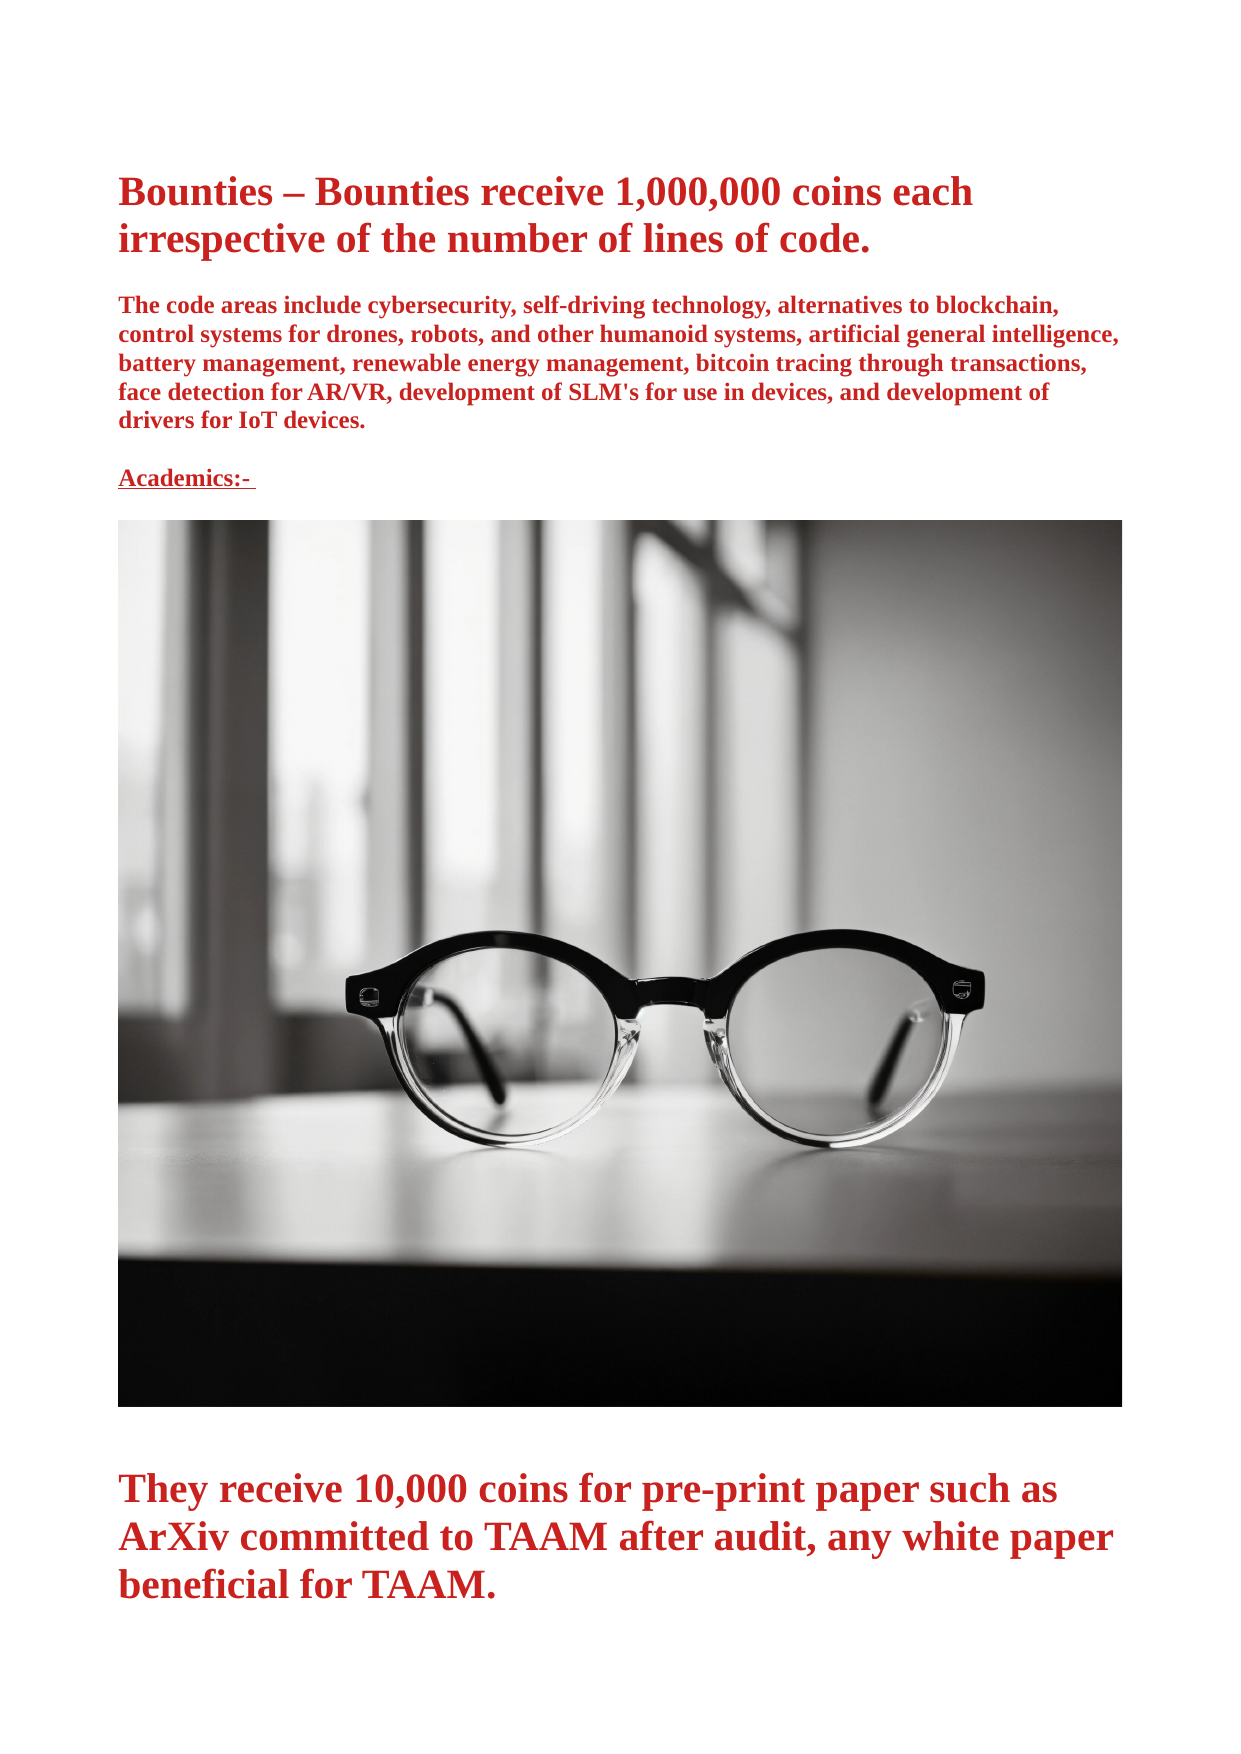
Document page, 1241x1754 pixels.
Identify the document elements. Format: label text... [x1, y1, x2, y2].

picture [118, 520, 1123, 1407]
text Bounties – Bounties receive 1,000,000 coins each irrespective of the number of lines of code. [118, 166, 1122, 262]
text They receive 10,000 coins for pre-print paper such as ArXiv committed to TAAM after audit, any white paper beneficial for TAAM. [118, 1464, 1122, 1608]
text Academics:- [118, 463, 1122, 492]
text The code areas include cybersecurity, self-driving technology, alternatives to blockchain, control systems for drones, robots, and other humanoid systems, artificial general intelligence, battery management, renewable energy management, bitcoin tracing through transactions, face detection for AR/VR, development of SLM's for use in devices, and development of drivers for IoT devices. [118, 291, 1122, 434]
